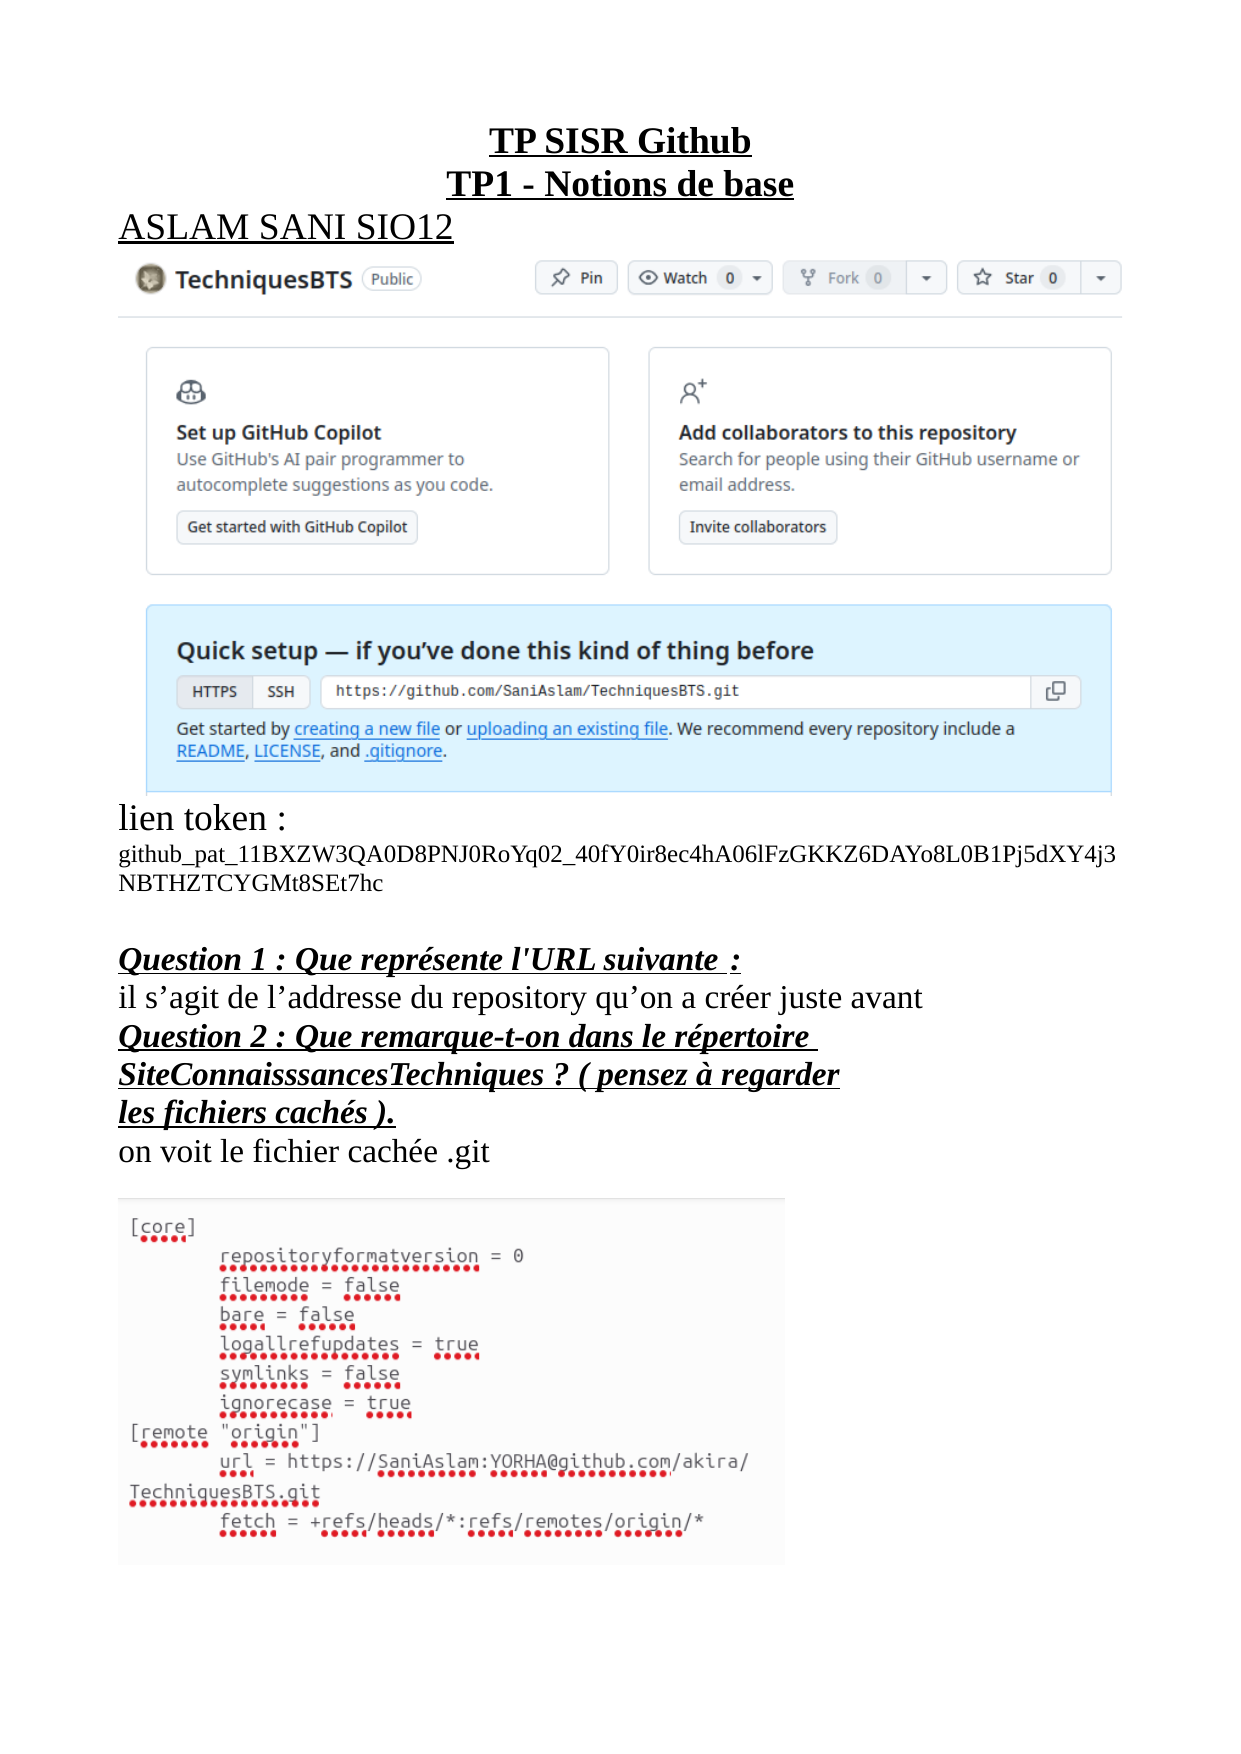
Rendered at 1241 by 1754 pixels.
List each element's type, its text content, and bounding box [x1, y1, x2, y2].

text les fichiers cachés ). [118, 1093, 1122, 1131]
text ASLAM SANI SIO12 [118, 204, 1122, 247]
text il s’agit de l’addresse du repository qu’on a créer juste avant [118, 978, 1122, 1016]
text TP1 - Notions de base [118, 161, 1122, 204]
text Question 2 : Que remarque-t-on dans le répertoire SiteConnaisssancesTechniques ? ( pensez à regarder [118, 1016, 1122, 1093]
text on voit le fichier cachée .git [118, 1131, 1122, 1169]
picture [118, 247, 1123, 796]
text lien token : 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 [118, 796, 1122, 896]
picture [117, 1198, 785, 1565]
text Question 1 : Que représente l'URL suivante : [118, 939, 1122, 978]
text TP SISR Github [118, 118, 1122, 161]
